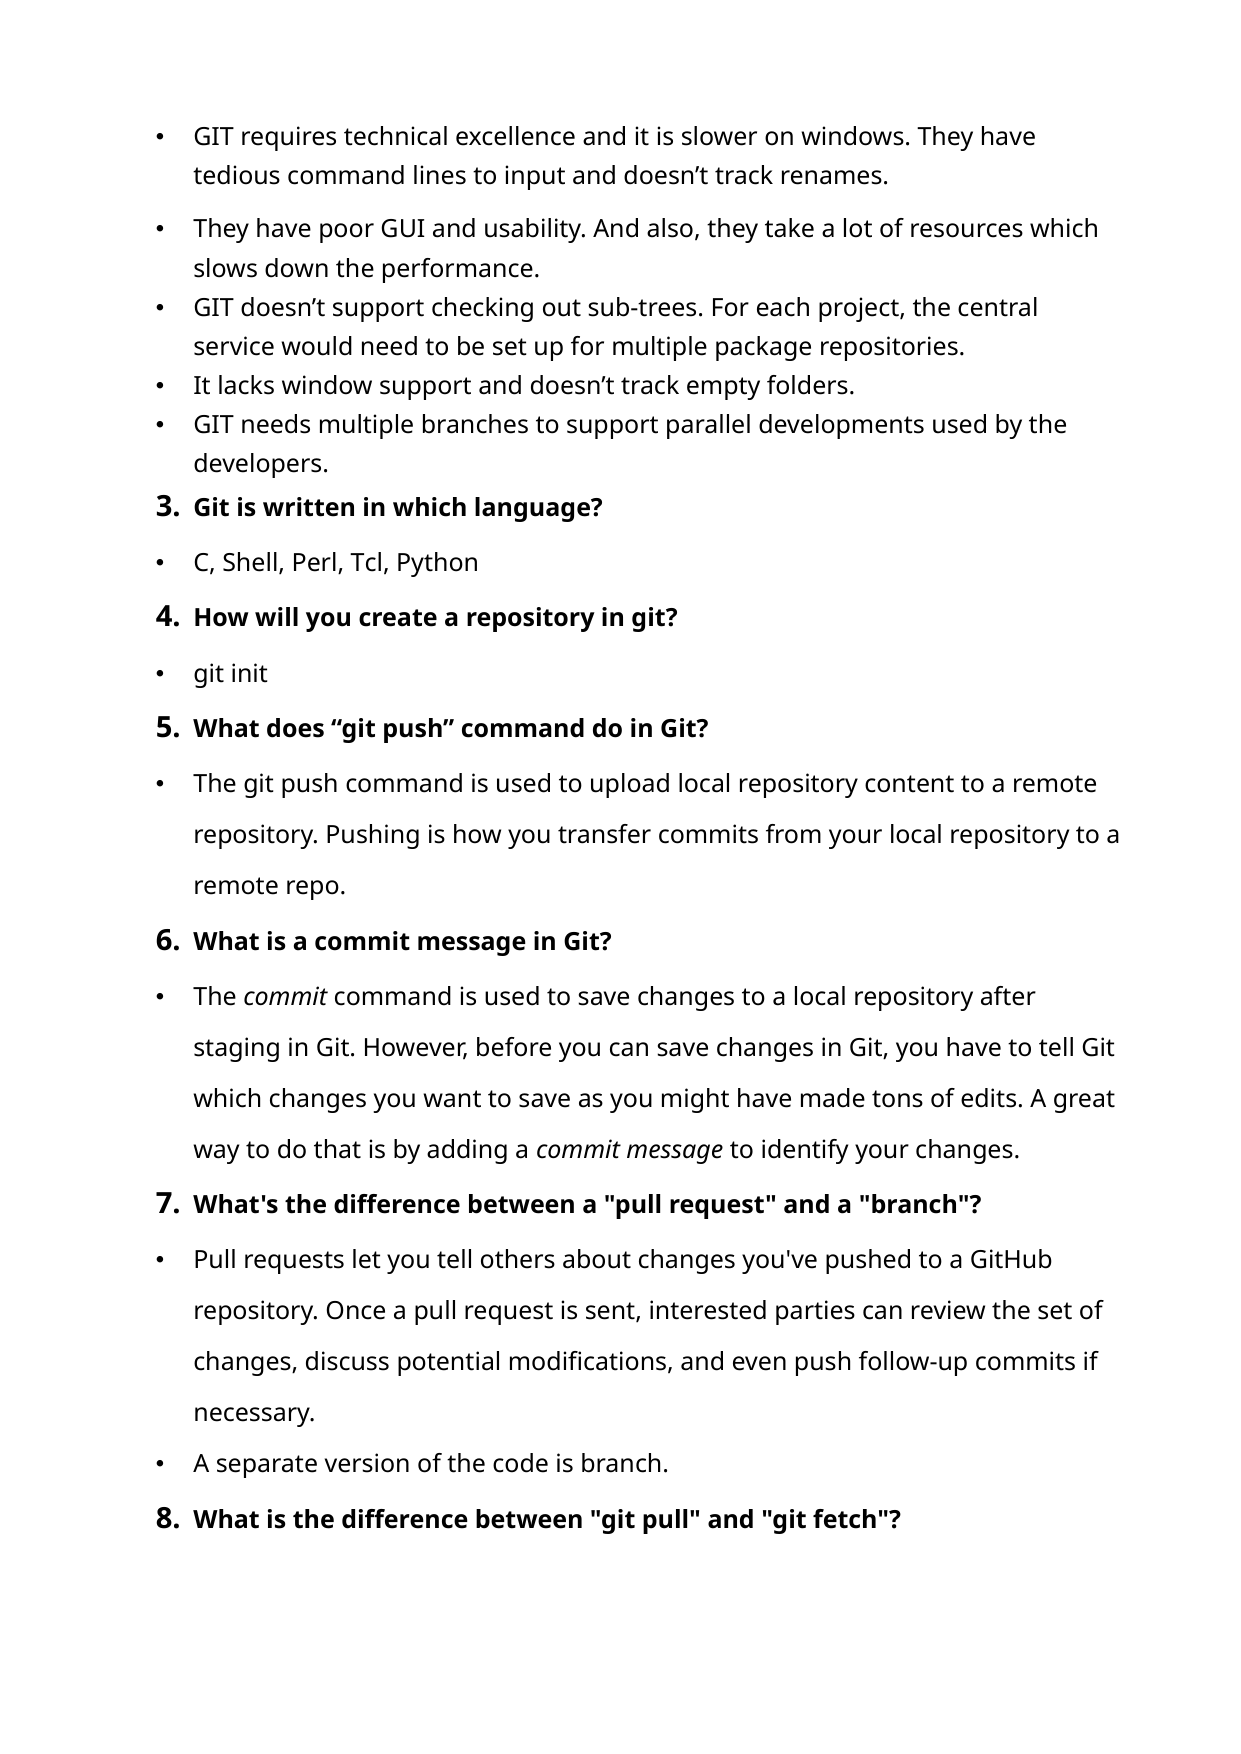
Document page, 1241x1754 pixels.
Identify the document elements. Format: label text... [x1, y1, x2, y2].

list GIT needs multiple branches to support parallel developments used by the developers. [156, 407, 1122, 480]
list The git push command is used to upload local repository content to a remote repository. Pushing is how you transfer commits from your local repository to a remote repo. [156, 766, 1122, 902]
list git init [156, 655, 1122, 689]
list The commit command is used to save changes to a local repository after staging in Git. However, before you can save changes in Git, you have to tell Git which changes you want to save as you might have made tons of edits. A great way to do that is by adding a commit message to identify your changes. [156, 978, 1122, 1166]
list Pull requests let you tell others about changes you've pushed to a GitHub repository. Once a pull request is sent, interested parties can review the set of changes, discuss potential modifications, and even push follow-up commits if necessary. [156, 1242, 1122, 1429]
list What's the difference between a "pull request" and a "branch"? [156, 1182, 1122, 1222]
list It lacks window support and doesn’t track empty folders. [156, 368, 1122, 402]
list They have poor GUI and usability. And also, they take a lot of resources which slows down the performance. [156, 211, 1122, 284]
list What does “git push” command do in Git? [156, 706, 1122, 746]
list GIT doesn’t support checking out sub-trees. For each project, the central service would need to be set up for multiple package repositories. [156, 289, 1122, 363]
list Git is written in which language? [156, 485, 1122, 525]
list How will you create a repository in git? [156, 596, 1122, 635]
list A separate version of the code is branch. [156, 1446, 1122, 1480]
list GIT requires technical excellence and it is slower on windows. They have tedious command lines to input and doesn’t track renames. [156, 118, 1122, 191]
list What is a commit message in Git? [156, 919, 1122, 958]
list What is the difference between "git pull" and "git fetch"? [156, 1497, 1122, 1537]
list C, Shell, Perl, Tcl, Python [156, 545, 1122, 579]
